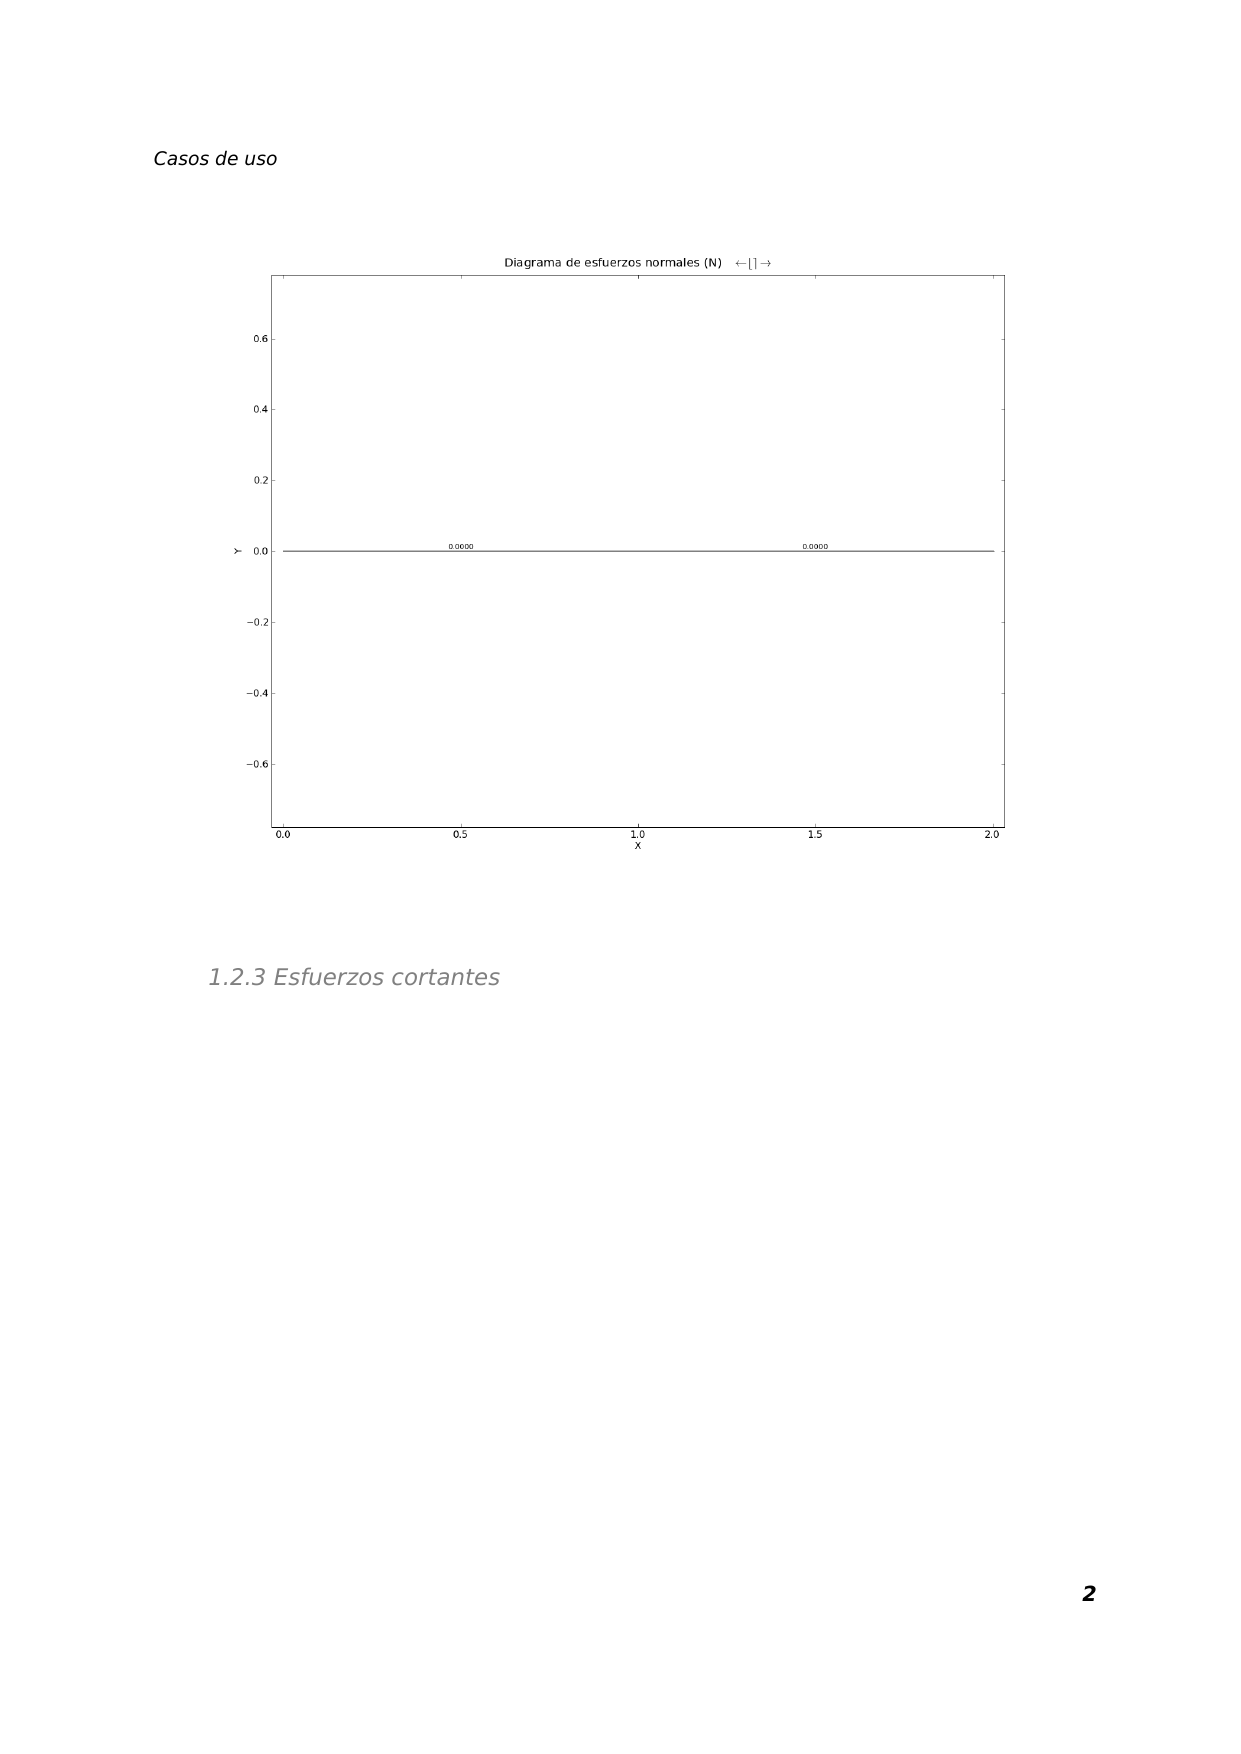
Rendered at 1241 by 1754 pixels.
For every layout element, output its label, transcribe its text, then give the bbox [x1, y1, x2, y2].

subtitle Esfuerzos cortantes [153, 964, 1098, 990]
picture [153, 206, 1099, 896]
